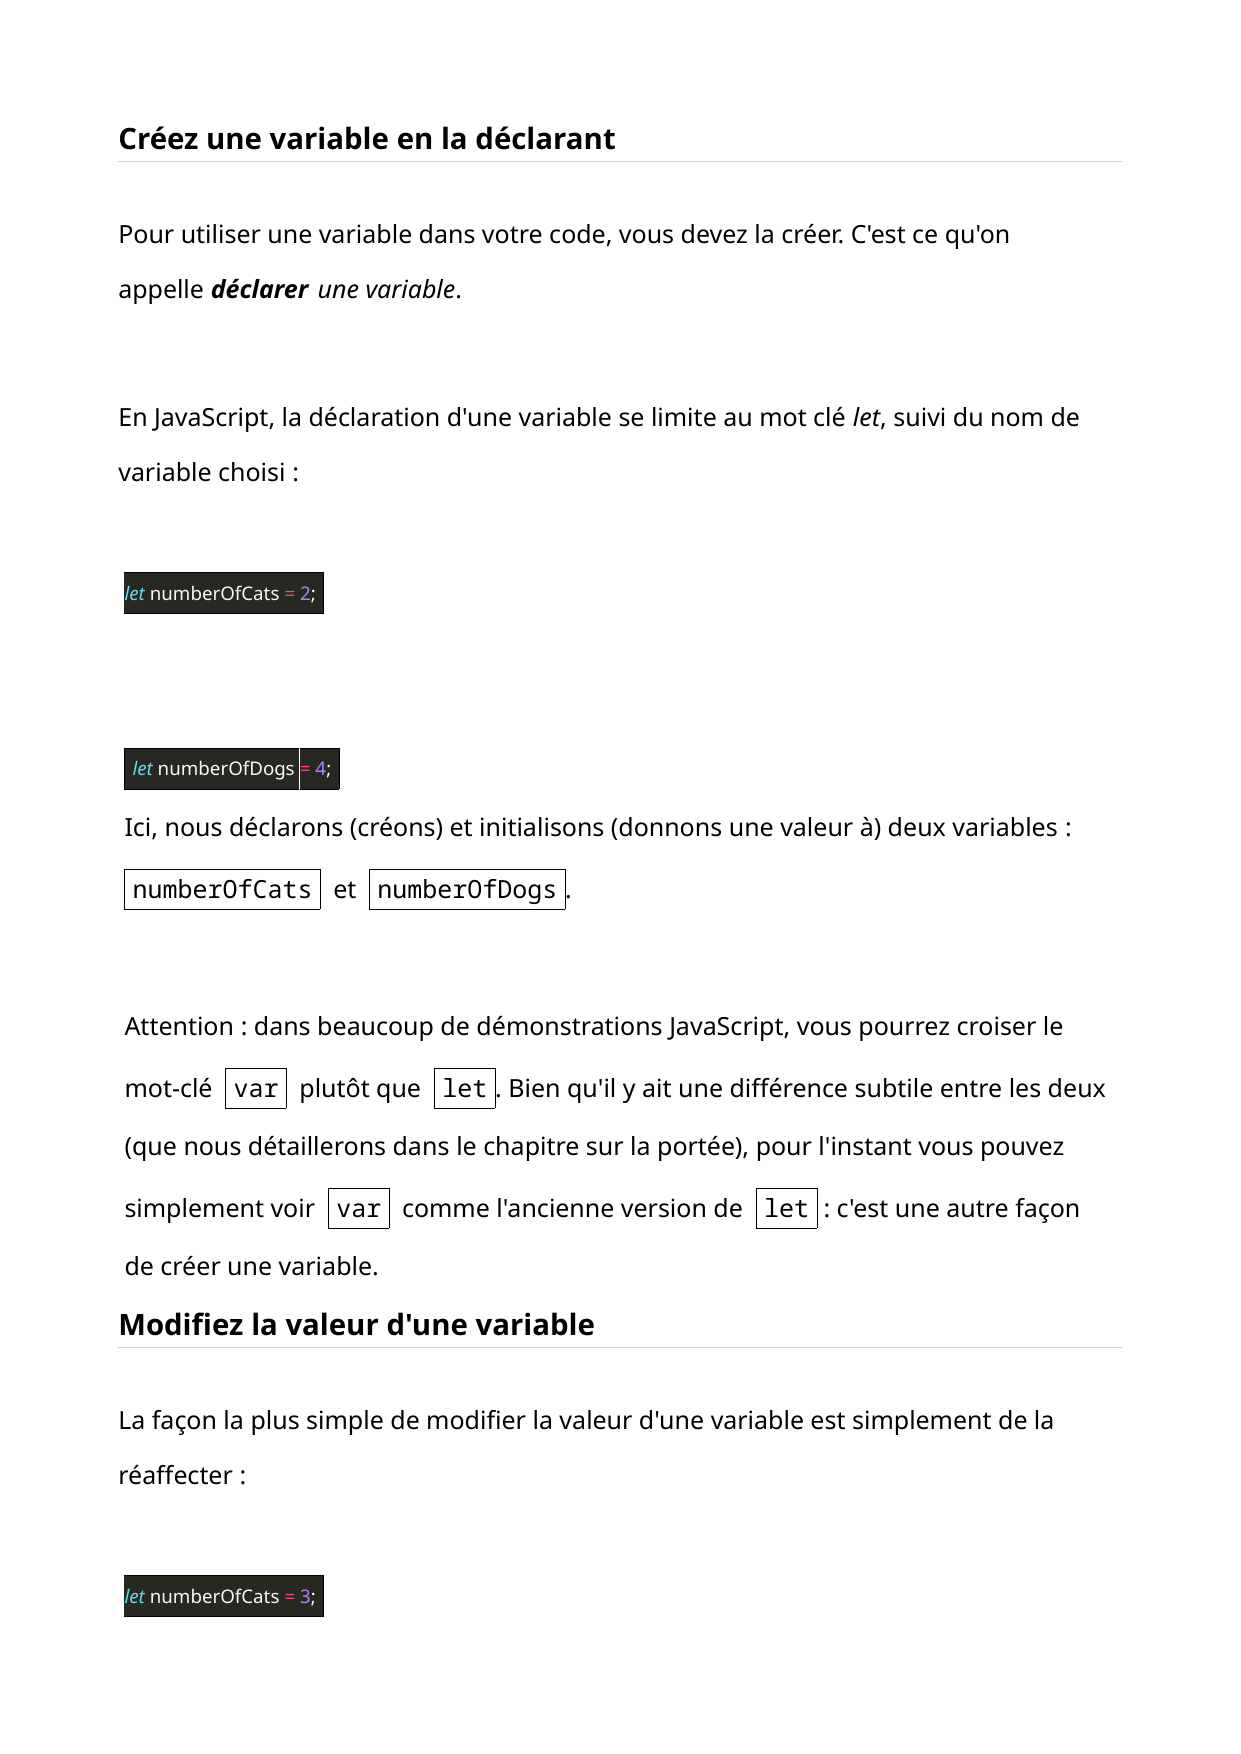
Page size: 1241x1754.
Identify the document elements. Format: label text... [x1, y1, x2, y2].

text [340, 748, 1111, 789]
text let numberOfCats = 2; [124, 573, 323, 613]
text let numberOfDogs = 4; [125, 749, 339, 789]
text En JavaScript, la déclaration d'une variable se limite au mot clé let, suivi du nom de variable choisi : [118, 399, 1122, 489]
subtitle Modifiez la valeur d'une variable [118, 1304, 1122, 1347]
text Pour utiliser une variable dans votre code, vous devez la créer. C'est ce qu'on appelle déclarer une variable. [118, 217, 1122, 306]
subtitle Créez une variable en la déclarant [118, 118, 1122, 161]
text Ici, nous déclarons (créons) et initialisons (donnons une valeur à) deux variables : numberOfCats et numberOfDogs. [124, 810, 1116, 909]
text [324, 1575, 1111, 1616]
text Attention : dans beaucoup de démonstrations JavaScript, vous pourrez croiser le mot-clé var plutôt que let. Bien qu'il y ait une différence subtile entre les deux (que nous détaillerons dans le chapitre sur la portée), pour l'instant vous pouvez simplement voir var comme l'ancienne version de let : c'est une autre façon de créer une variable. [124, 1009, 1116, 1283]
text [324, 572, 1111, 613]
text let numberOfCats = 3; [124, 1576, 323, 1616]
text La façon la plus simple de modifier la valeur d'une variable est simplement de la réaffecter : [118, 1402, 1122, 1492]
